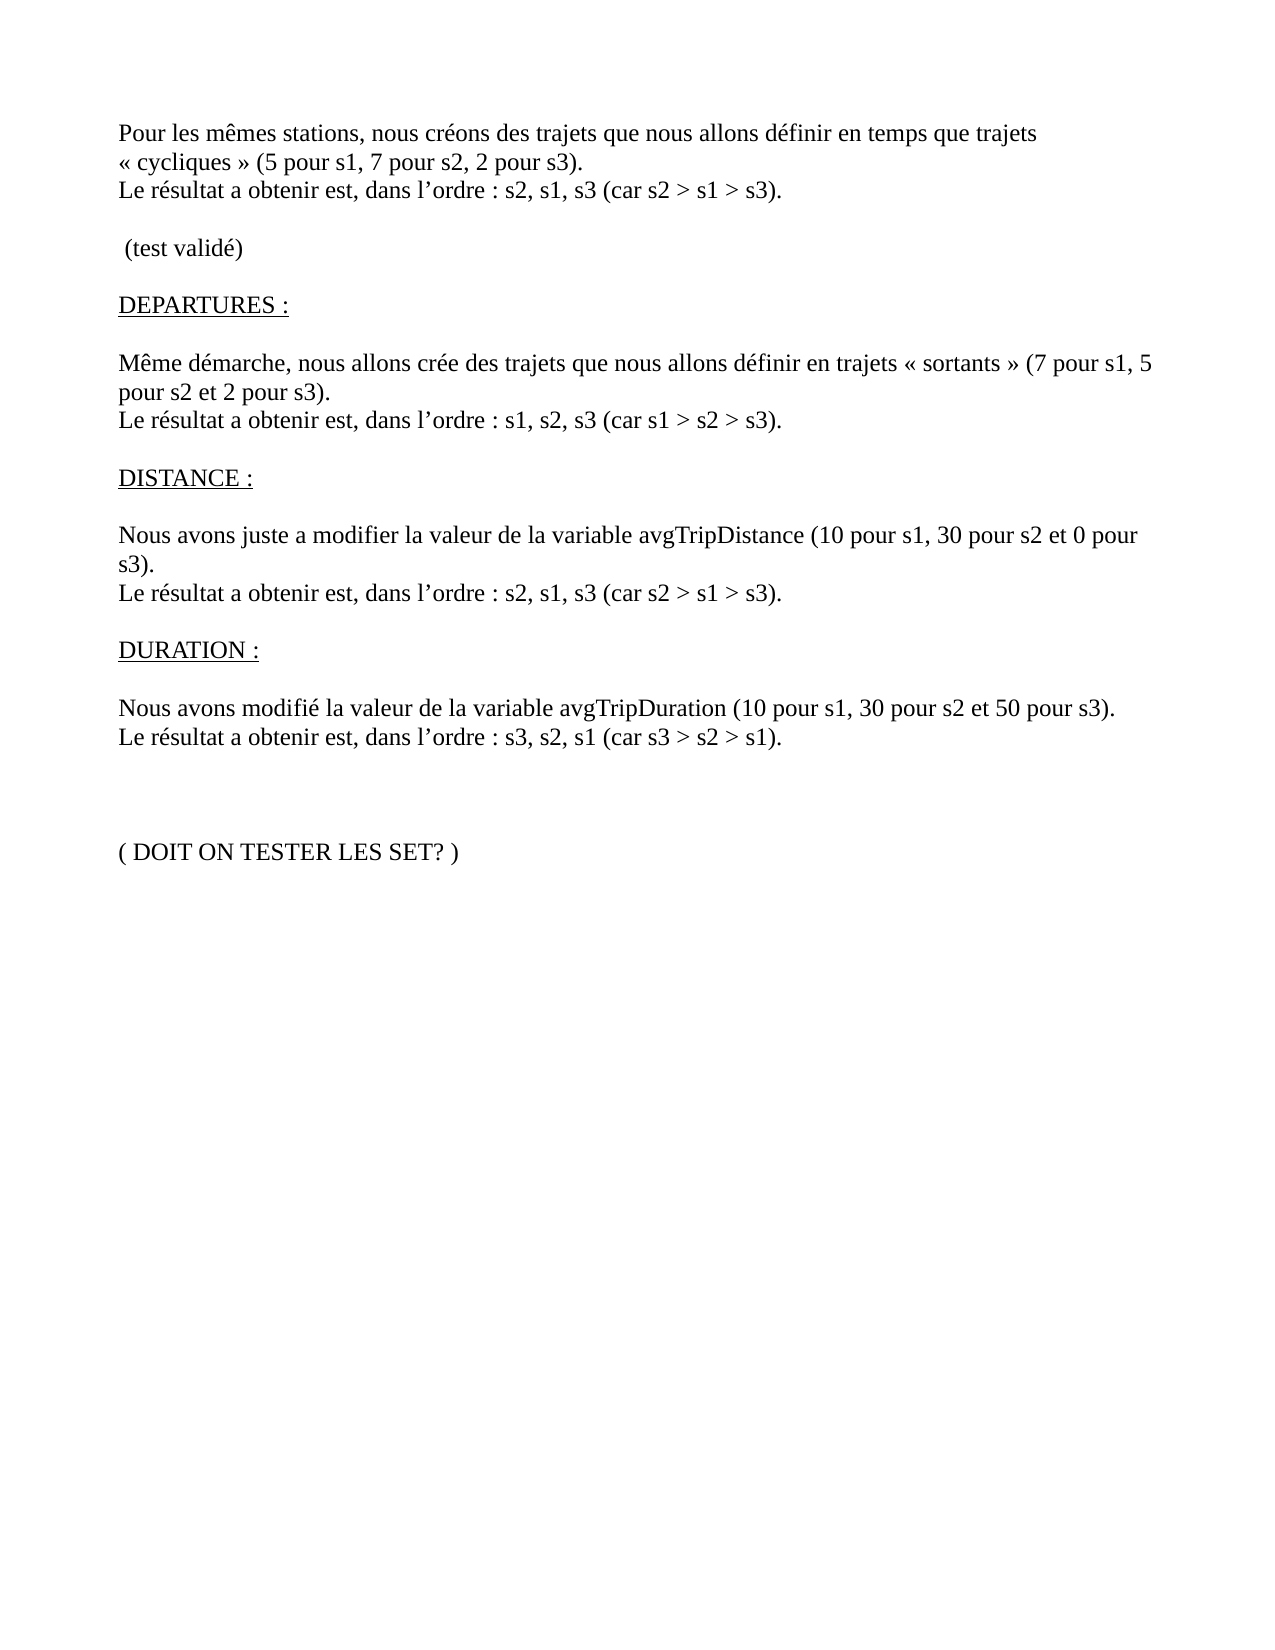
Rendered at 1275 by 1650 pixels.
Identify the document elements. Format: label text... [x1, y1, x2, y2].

text Le résultat a obtenir est, dans l’ordre : s3, s2, s1 (car s3 > s2 > s1). [118, 722, 1157, 751]
text DURATION : [118, 636, 1157, 664]
text DEPARTURES : [118, 291, 1157, 319]
text Même démarche, nous allons crée des trajets que nous allons définir en trajets « sortants » (7 pour s1, 5 pour s2 et 2 pour s3). [118, 348, 1157, 406]
text Nous avons modifié la valeur de la variable avgTripDuration (10 pour s1, 30 pour s2 et 50 pour s3). [118, 693, 1157, 722]
text ( DOIT ON TESTER LES SET? ) [118, 837, 1157, 866]
text DISTANCE : [118, 463, 1157, 492]
text Le résultat a obtenir est, dans l’ordre : s1, s2, s3 (car s1 > s2 > s3). [118, 406, 1157, 434]
text (test validé) [118, 233, 1157, 262]
text Le résultat a obtenir est, dans l’ordre : s2, s1, s3 (car s2 > s1 > s3). [118, 176, 1157, 204]
text Pour les mêmes stations, nous créons des trajets que nous allons définir en temps que trajets « cycliques » (5 pour s1, 7 pour s2, 2 pour s3). [118, 118, 1157, 176]
text Le résultat a obtenir est, dans l’ordre : s2, s1, s3 (car s2 > s1 > s3). [118, 578, 1157, 607]
text Nous avons juste a modifier la valeur de la variable avgTripDistance (10 pour s1, 30 pour s2 et 0 pour s3). [118, 521, 1157, 578]
